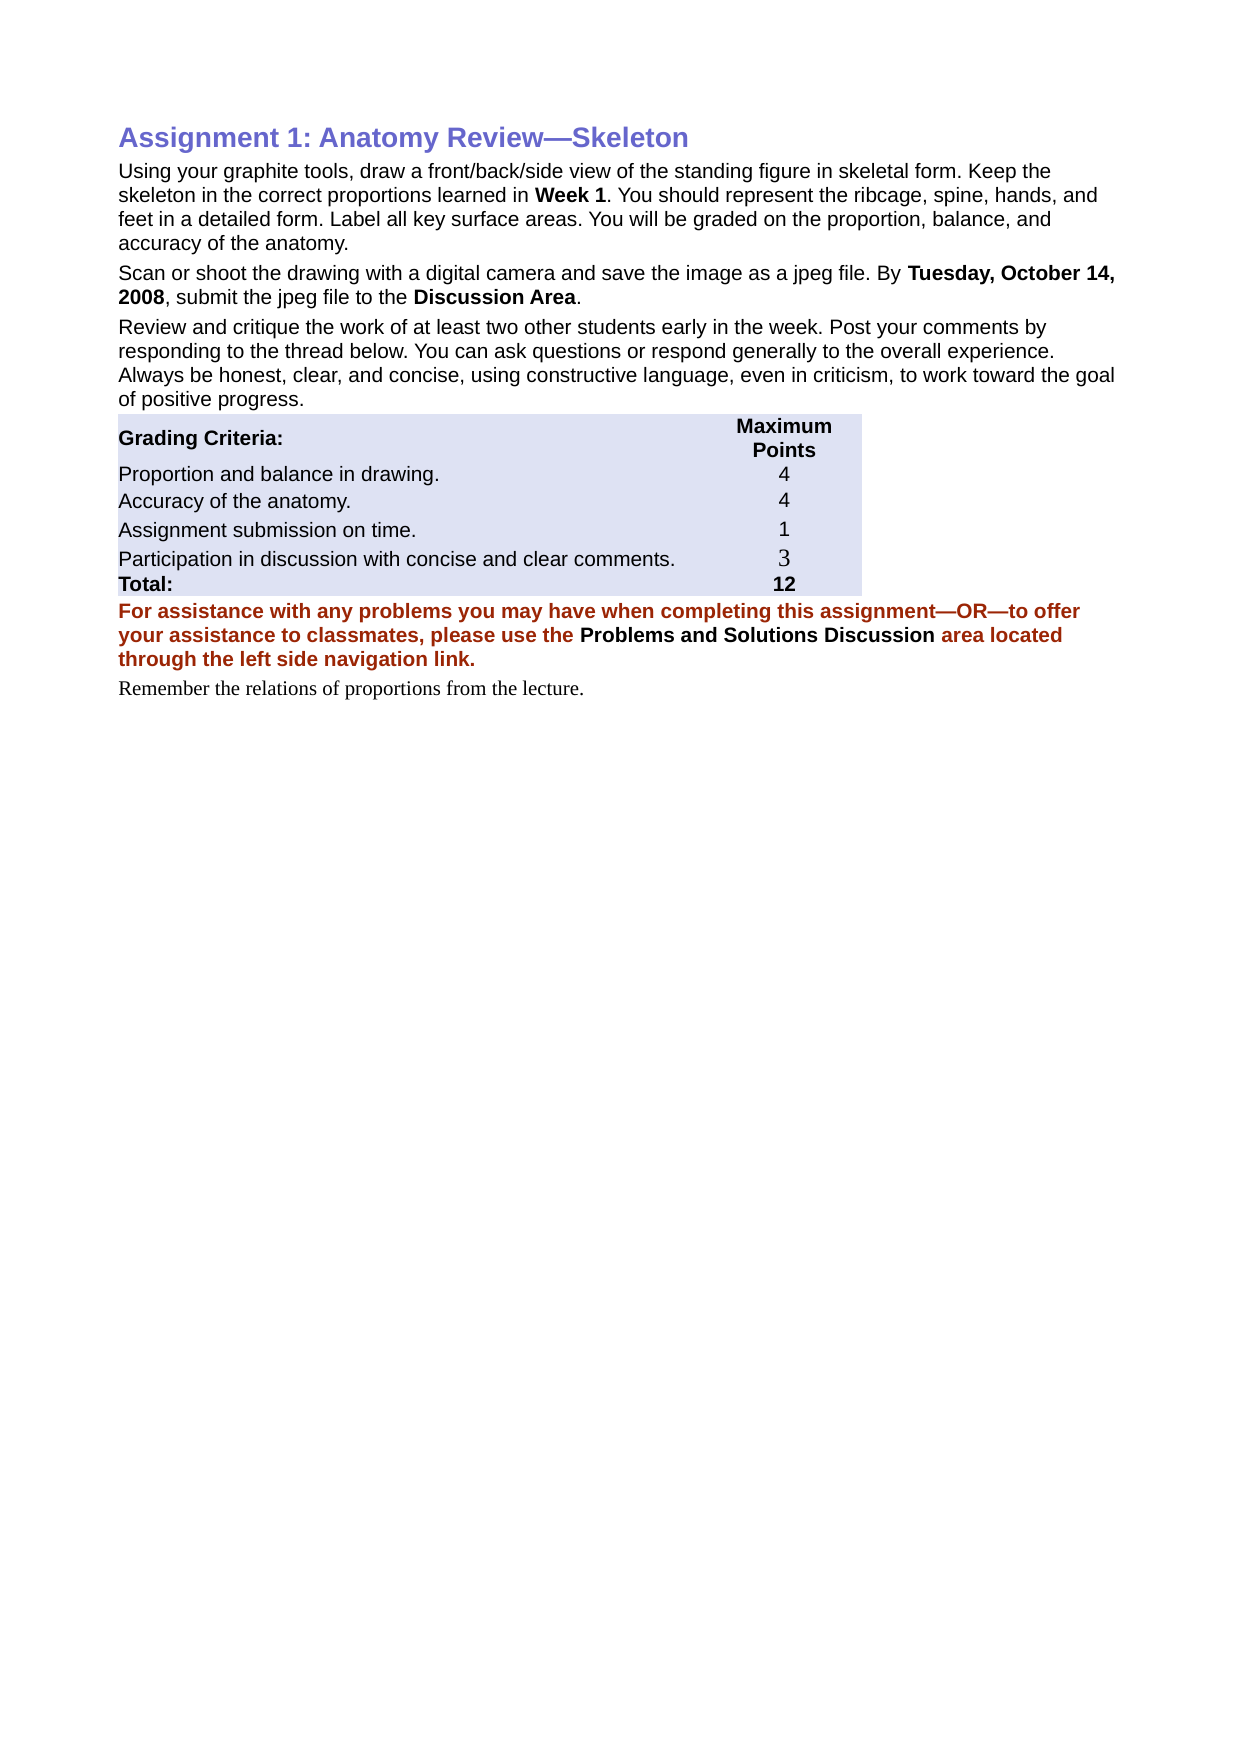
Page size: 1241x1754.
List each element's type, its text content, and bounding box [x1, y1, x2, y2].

table_cell Proportion and balance in drawing. [118, 461, 706, 485]
text Scan or shoot the drawing with a digital camera and save the image as a jpeg file. By Tuesday, October 14, 2008, submit the jpeg file to the Discussion Area. [118, 261, 1122, 309]
text Remember the relations of proportions from the lecture. [118, 676, 1122, 700]
table_header Maximum Points [706, 414, 862, 461]
text For assistance with any problems you may have when completing this assignment—OR—to offer your assistance to classmates, please use the Problems and Solutions Discussion area located through the left side navigation link. [118, 598, 1122, 670]
text Using your graphite tools, draw a front/back/side view of the standing figure in skeletal form. Keep the skeleton in the correct proportions learned in Week 1. You should represent the ribcage, spine, hands, and feet in a detailed form. Label all key surface areas. You will be graded on the proportion, balance, and accuracy of the anatomy. [118, 159, 1122, 255]
table_cell 4 [706, 461, 862, 485]
table_cell 12 [706, 572, 862, 596]
table_cell Participation in discussion with concise and clear comments. [118, 543, 706, 572]
table_cell 4 [706, 485, 862, 514]
table_cell 1 [706, 514, 862, 543]
table_cell Assignment submission on time. [118, 514, 706, 543]
table_cell Total: [118, 572, 706, 596]
table_header Grading Criteria: [118, 414, 706, 461]
text Review and critique the work of at least two other students early in the week. Post your comments by responding to the thread below. You can ask questions or respond generally to the overall experience. Always be honest, clear, and concise, using constructive language, even in criticism, to work toward the goal of positive progress. [118, 315, 1122, 411]
table_cell 3 [706, 543, 862, 572]
table_cell Accuracy of the anatomy. [118, 485, 706, 514]
text Assignment 1: Anatomy Review—Skeleton [118, 121, 1122, 153]
